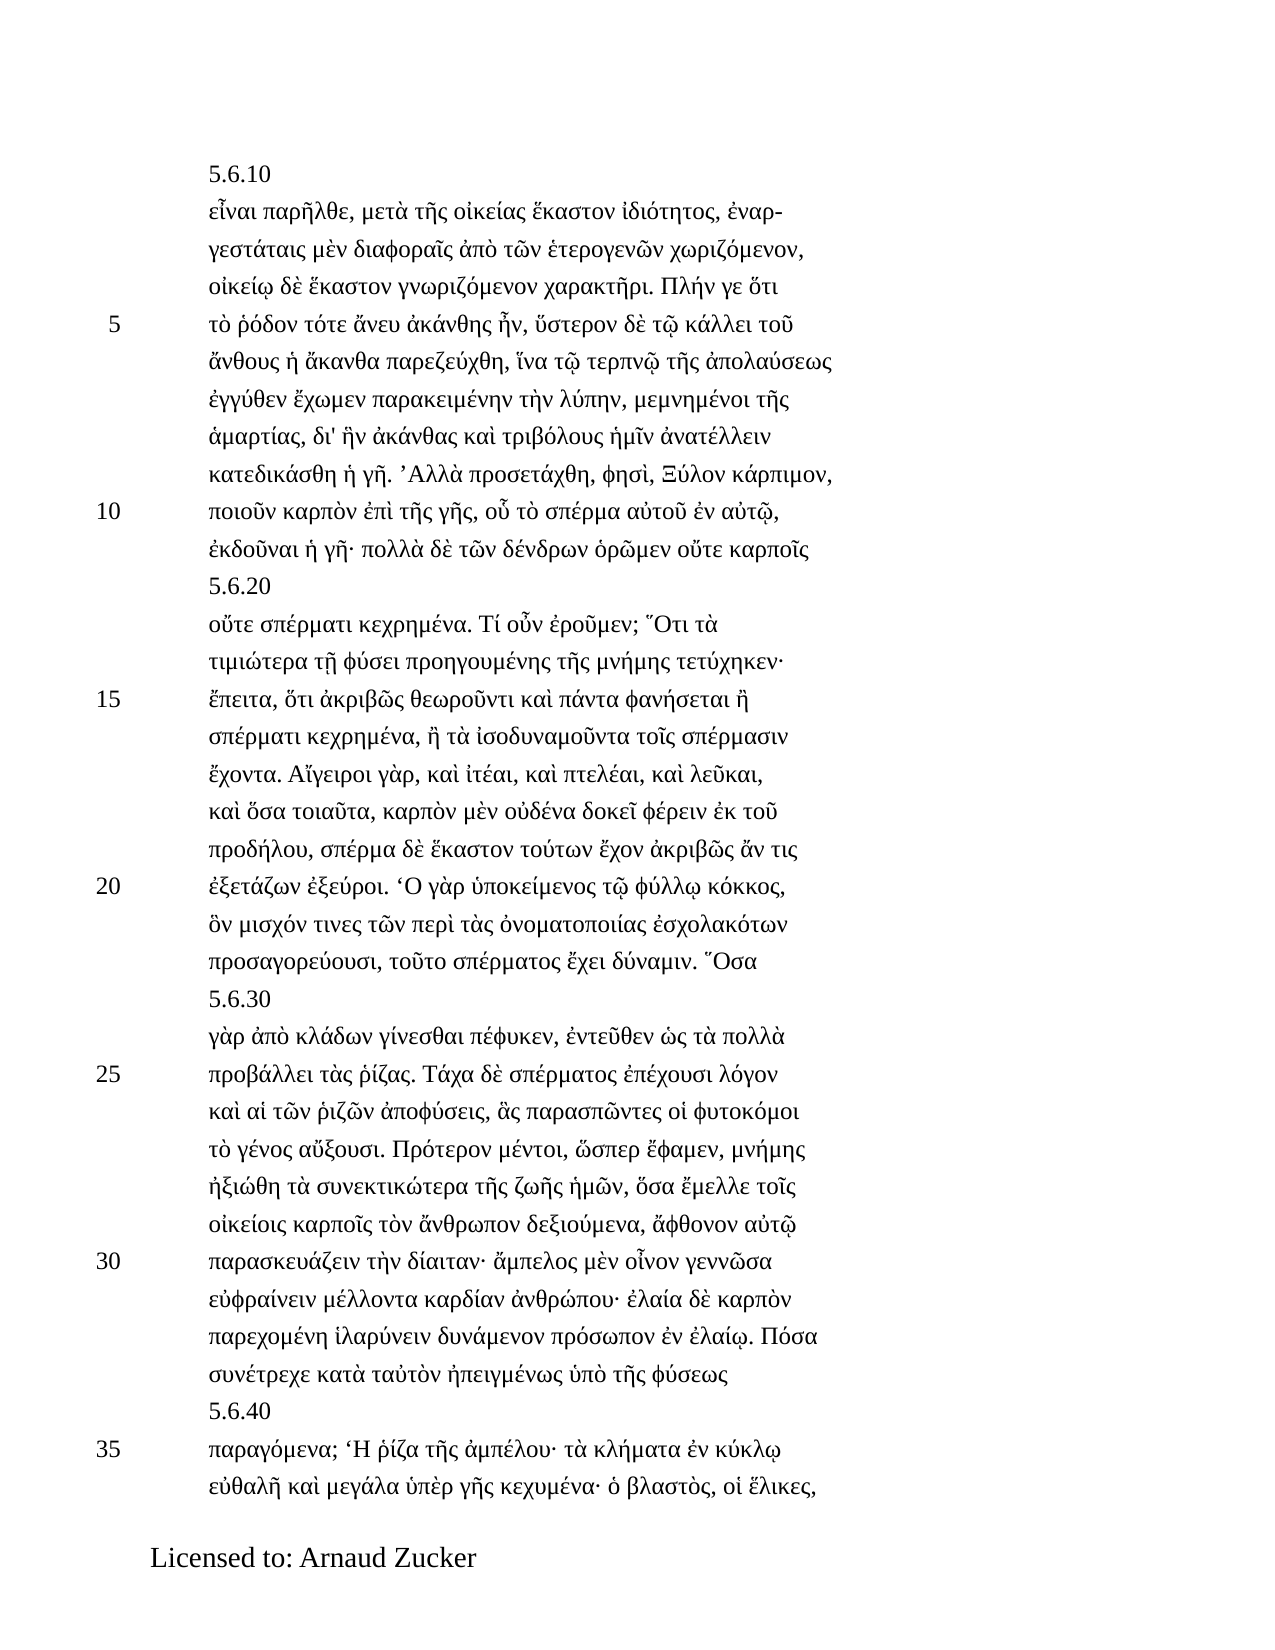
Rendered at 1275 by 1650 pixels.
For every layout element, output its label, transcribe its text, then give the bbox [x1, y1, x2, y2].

text οὔτε σπέρματι κεχρημένα. Τί οὖν ἐροῦμεν; ῞Οτι τὰ τιμιώτερα τῇ ϕύσει προηγουμένης τῆς μνήμης τετύχηκεν· ἔπειτα, ὅτι ἀκριβῶς θεωροῦντι καὶ πάντα ϕανήσεται ἢ σπέρματι κεχρημένα, ἢ τὰ ἰσοδυναμοῦντα τοῖς σπέρμασιν ἔχοντα. Αἴγειροι γὰρ, καὶ ἰτέαι, καὶ πτελέαι, καὶ λεῦκαι, καὶ ὅσα τοιαῦτα, καρπὸν μὲν οὐδένα δοκεῖ ϕέρειν ἐκ τοῦ προδήλου, σπέρμα δὲ ἕκαστον τούτων ἔχον ἀκριβῶς ἄν τις ἐξετάζων ἐξεύροι. ‘Ο γὰρ ὑποκείμενος τῷ ϕύλλῳ κόκκος, ὃν μισχόν τινες τῶν περὶ τὰς ὀνοματοποιίας ἐσχολακότων προσαγορεύουσι, τοῦτο σπέρματος ἔχει δύναμιν. ῞Οσα [202, 600, 1125, 975]
text εἶναι παρῆλθε, μετὰ τῆς οἰκείας ἕκαστον ἰδιότητος, ἐναρ- γεστάταις μὲν διαϕοραῖς ἀπὸ τῶν ἑτερογενῶν χωριζόμενον, οἰκείῳ δὲ ἕκαστον γνωριζόμενον χαρακτῆρι. Πλήν γε ὅτι τὸ ῥόδον τότε ἄνευ ἀκάνθης ἦν, ὕστερον δὲ τῷ κάλλει τοῦ ἄνθους ἡ ἄκανθα παρεζεύχθη, ἵνα τῷ τερπνῷ τῆς ἀπολαύσεως ἐγγύθεν ἔχωμεν παρακειμένην τὴν λύπην, μεμνημένοι τῆς ἁμαρτίας, δι' ἣν ἀκάνθας καὶ τριβόλους ἡμῖν ἀνατέλλειν κατεδικάσθη ἡ γῆ. ’Αλλὰ προσετάχθη, ϕησὶ, Ξύλον κάρπιμον, ποιοῦν καρπὸν ἐπὶ τῆς γῆς, οὗ τὸ σπέρμα αὐτοῦ ἐν αὐτῷ, ἐκδοῦναι ἡ γῆ· πολλὰ δὲ τῶν δένδρων ὁρῶμεν οὔτε καρποῖς [202, 187, 1125, 562]
text 5.6.10 [202, 150, 1125, 187]
text 5.6.30 [202, 975, 1125, 1012]
text γὰρ ἀπὸ κλάδων γίνεσθαι πέϕυκεν, ἐντεῦθεν ὡς τὰ πολλὰ προβάλλει τὰς ῥίζας. Τάχα δὲ σπέρματος ἐπέχουσι λόγον καὶ αἱ τῶν ῥιζῶν ἀποϕύσεις, ἃς παρασπῶντες οἱ ϕυτοκόμοι τὸ γένος αὔξουσι. Πρότερον μέντοι, ὥσπερ ἔϕαμεν, μνήμης ἠξιώθη τὰ συνεκτικώτερα τῆς ζωῆς ἡμῶν, ὅσα ἔμελλε τοῖς οἰκείοις καρποῖς τὸν ἄνθρωπον δεξιούμενα, ἄϕθονον αὐτῷ παρασκευάζειν τὴν δίαιταν· ἄμπελος μὲν οἶνον γεννῶσα εὐϕραίνειν μέλλοντα καρδίαν ἀνθρώπου· ἐλαία δὲ καρπὸν παρεχομένη ἱλαρύνειν δυνάμενον πρόσωπον ἐν ἐλαίῳ. Πόσα συνέτρεχε κατὰ ταὐτὸν ἠπειγμένως ὑπὸ τῆς ϕύσεως [202, 1012, 1125, 1387]
text παραγόμενα; ‘Η ῥίζα τῆς ἀμπέλου· τὰ κλήματα ἐν κύκλῳ εὐθαλῆ καὶ μεγάλα ὑπὲρ γῆς κεχυμένα· ὁ βλαστὸς, οἱ ἕλικες, [202, 1425, 1125, 1500]
text 5.6.40 [202, 1387, 1125, 1425]
text 5.6.20 [202, 562, 1125, 600]
